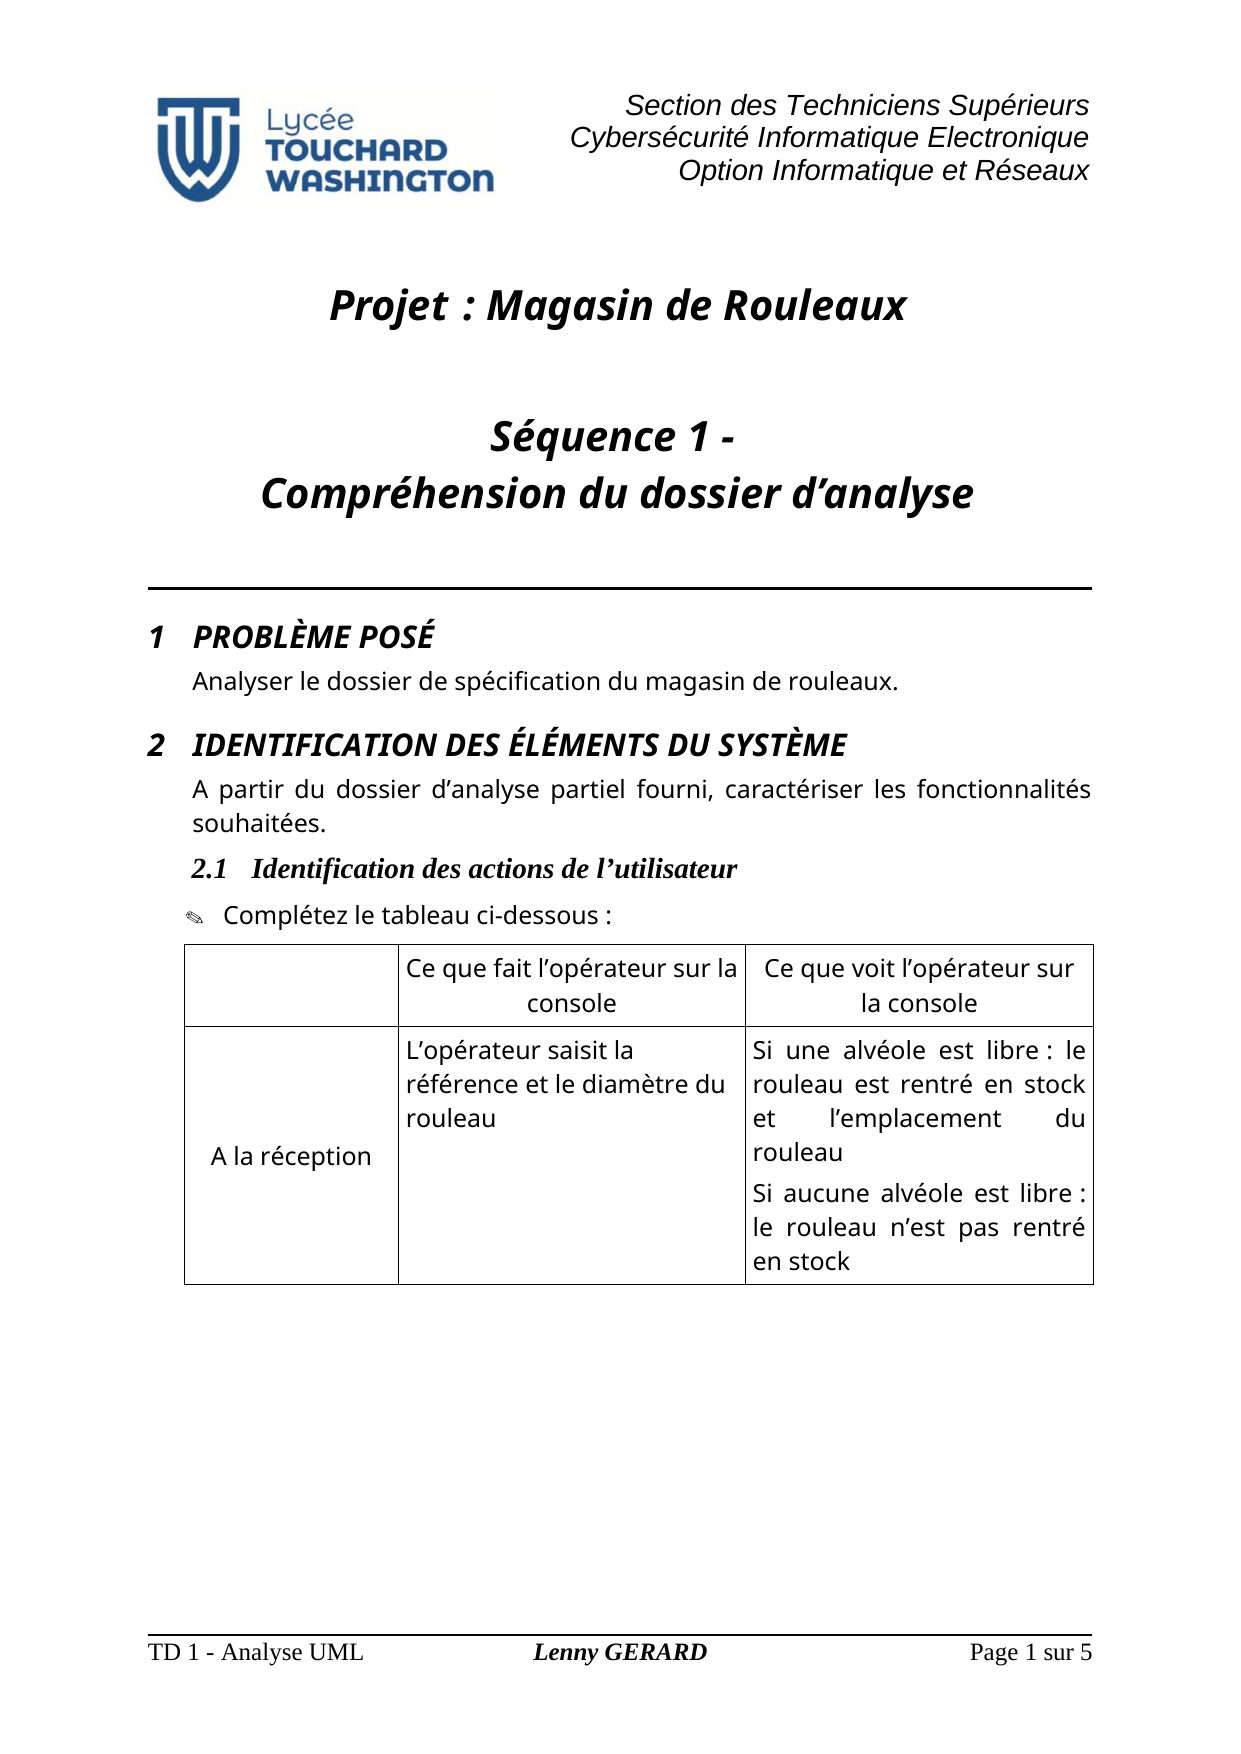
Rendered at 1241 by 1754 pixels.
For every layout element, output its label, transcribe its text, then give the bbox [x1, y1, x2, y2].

subtitle Problème Posé [148, 615, 1092, 658]
text Séquence 1 - Compréhension du dossier d’analyse [148, 404, 1092, 521]
table_cell A la réception [185, 1027, 398, 1284]
table_cell L’opérateur saisit la référence et le diamètre du rouleau [399, 1027, 745, 1284]
text Analyser le dossier de spécification du magasin de rouleaux. [192, 664, 1092, 698]
table_header Ce que voit l’opérateur sur la console [746, 945, 1093, 1026]
subtitle Identification des actions de l’utilisateur [191, 852, 1092, 885]
text A partir du dossier d’analyse partiel fourni, caractériser les fonctionnalités souhaitées. [192, 772, 1092, 840]
table_cell Si une alvéole est libre : le rouleau est rentré en stock et l’emplacement du rouleau Si aucune alvéole est libre : le rouleau n’est pas rentré en stock [746, 1027, 1093, 1284]
subtitle Identification des éléments du système [148, 723, 1092, 766]
table_header [185, 945, 398, 1026]
picture [151, 91, 501, 206]
table_header Ce que fait l’opérateur sur la console [399, 945, 745, 1026]
list Complétez le tableau ci-dessous : [185, 897, 1092, 931]
text Projet : Magasin de Rouleaux [148, 273, 1092, 332]
